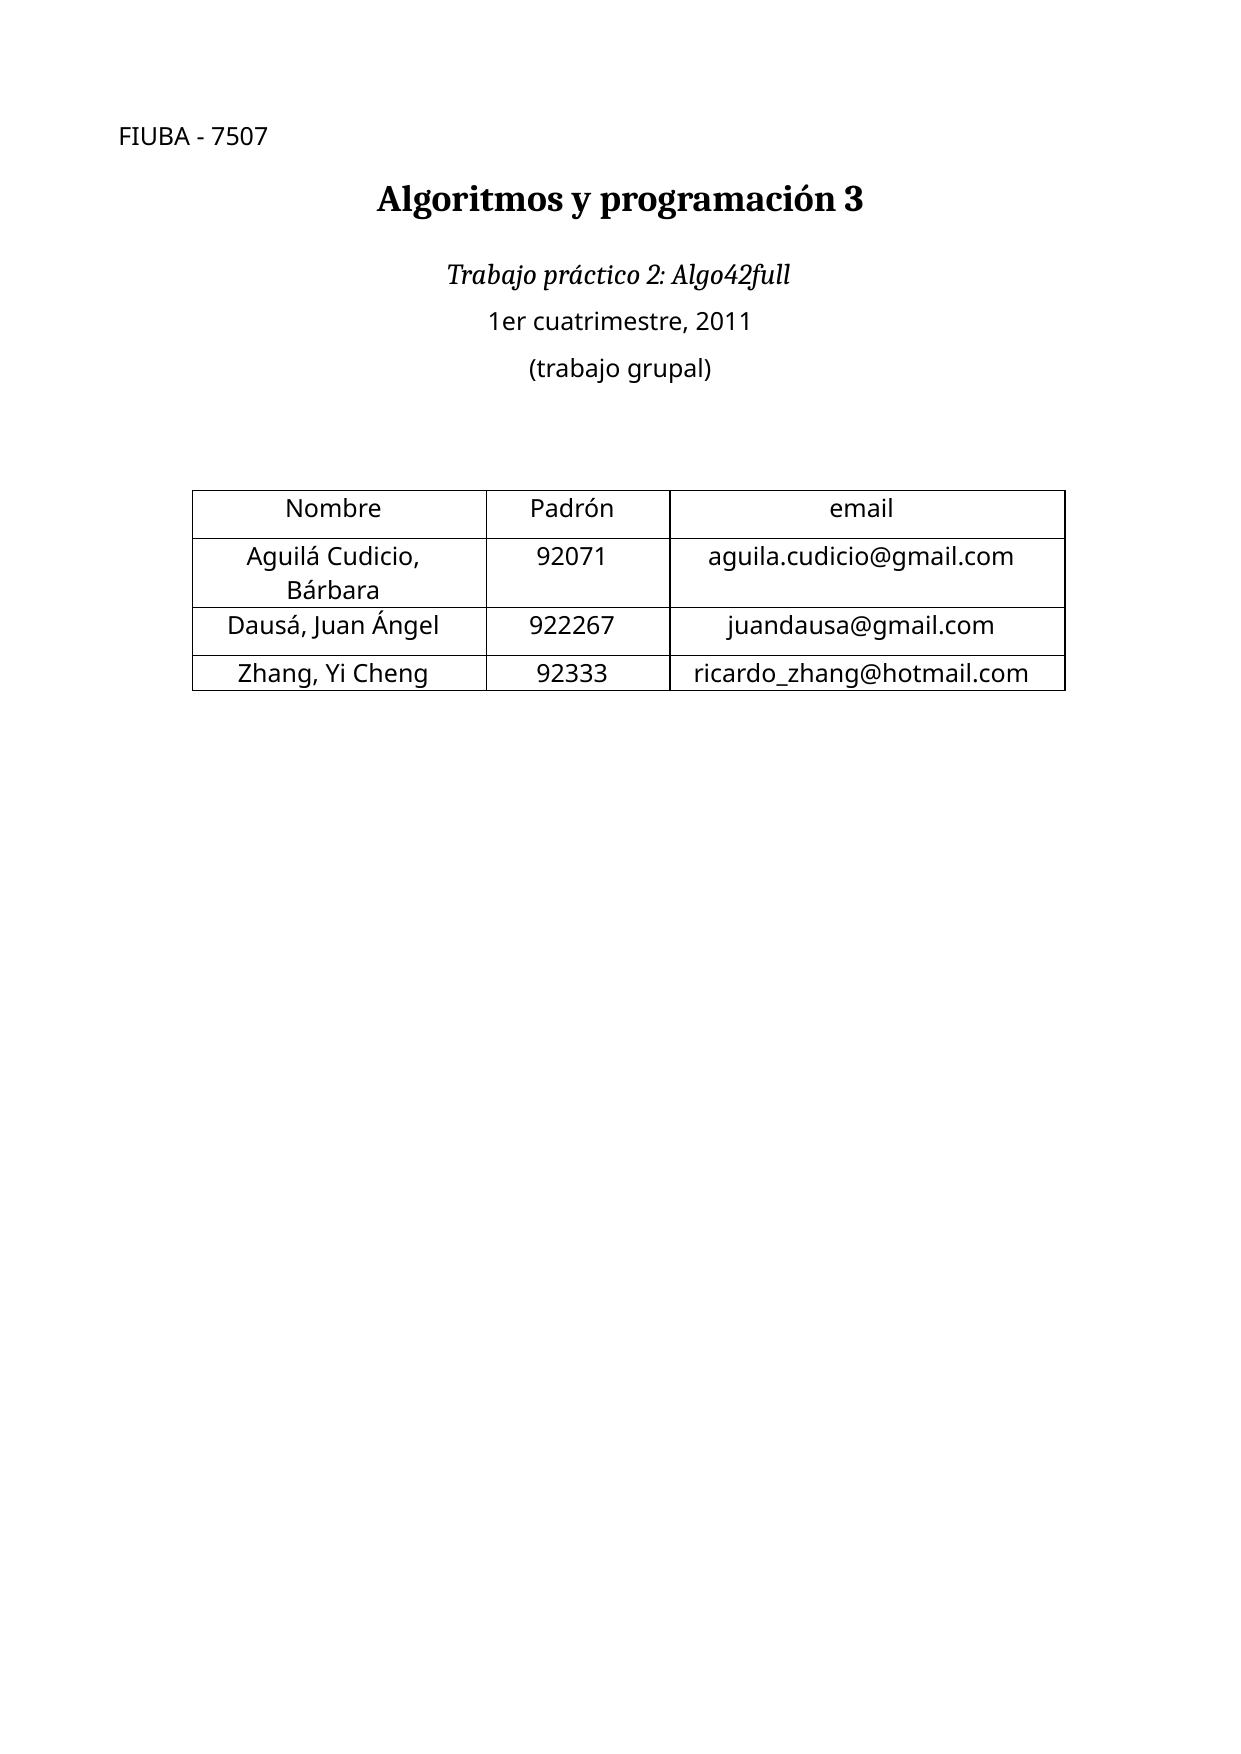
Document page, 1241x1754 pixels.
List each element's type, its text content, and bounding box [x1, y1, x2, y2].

table_cell 922267 [487, 608, 669, 654]
table_header Nombre [193, 491, 486, 538]
table_header Padrón [487, 491, 669, 538]
text 1er cuatrimestre, 2011 [118, 304, 1122, 338]
title Algoritmos y programación 3 [118, 177, 1122, 220]
table_header email [671, 491, 1064, 538]
table_cell Dausá, Juan Ángel [193, 608, 486, 654]
table_cell 92333 [487, 656, 669, 689]
table_cell juandausa@gmail.com [671, 608, 1064, 654]
subtitle Trabajo práctico 2: Algo42full [118, 258, 1122, 291]
text FIUBA - 7507 [118, 118, 1122, 152]
text (trabajo grupal) [118, 350, 1122, 384]
table_cell aguila.cudicio@gmail.com [671, 539, 1064, 607]
table_cell ricardo_zhang@hotmail.com [671, 656, 1064, 689]
table_cell Zhang, Yi Cheng [193, 656, 486, 689]
table_cell 92071 [487, 539, 669, 607]
table_cell Aguilá Cudicio, Bárbara [193, 539, 486, 607]
